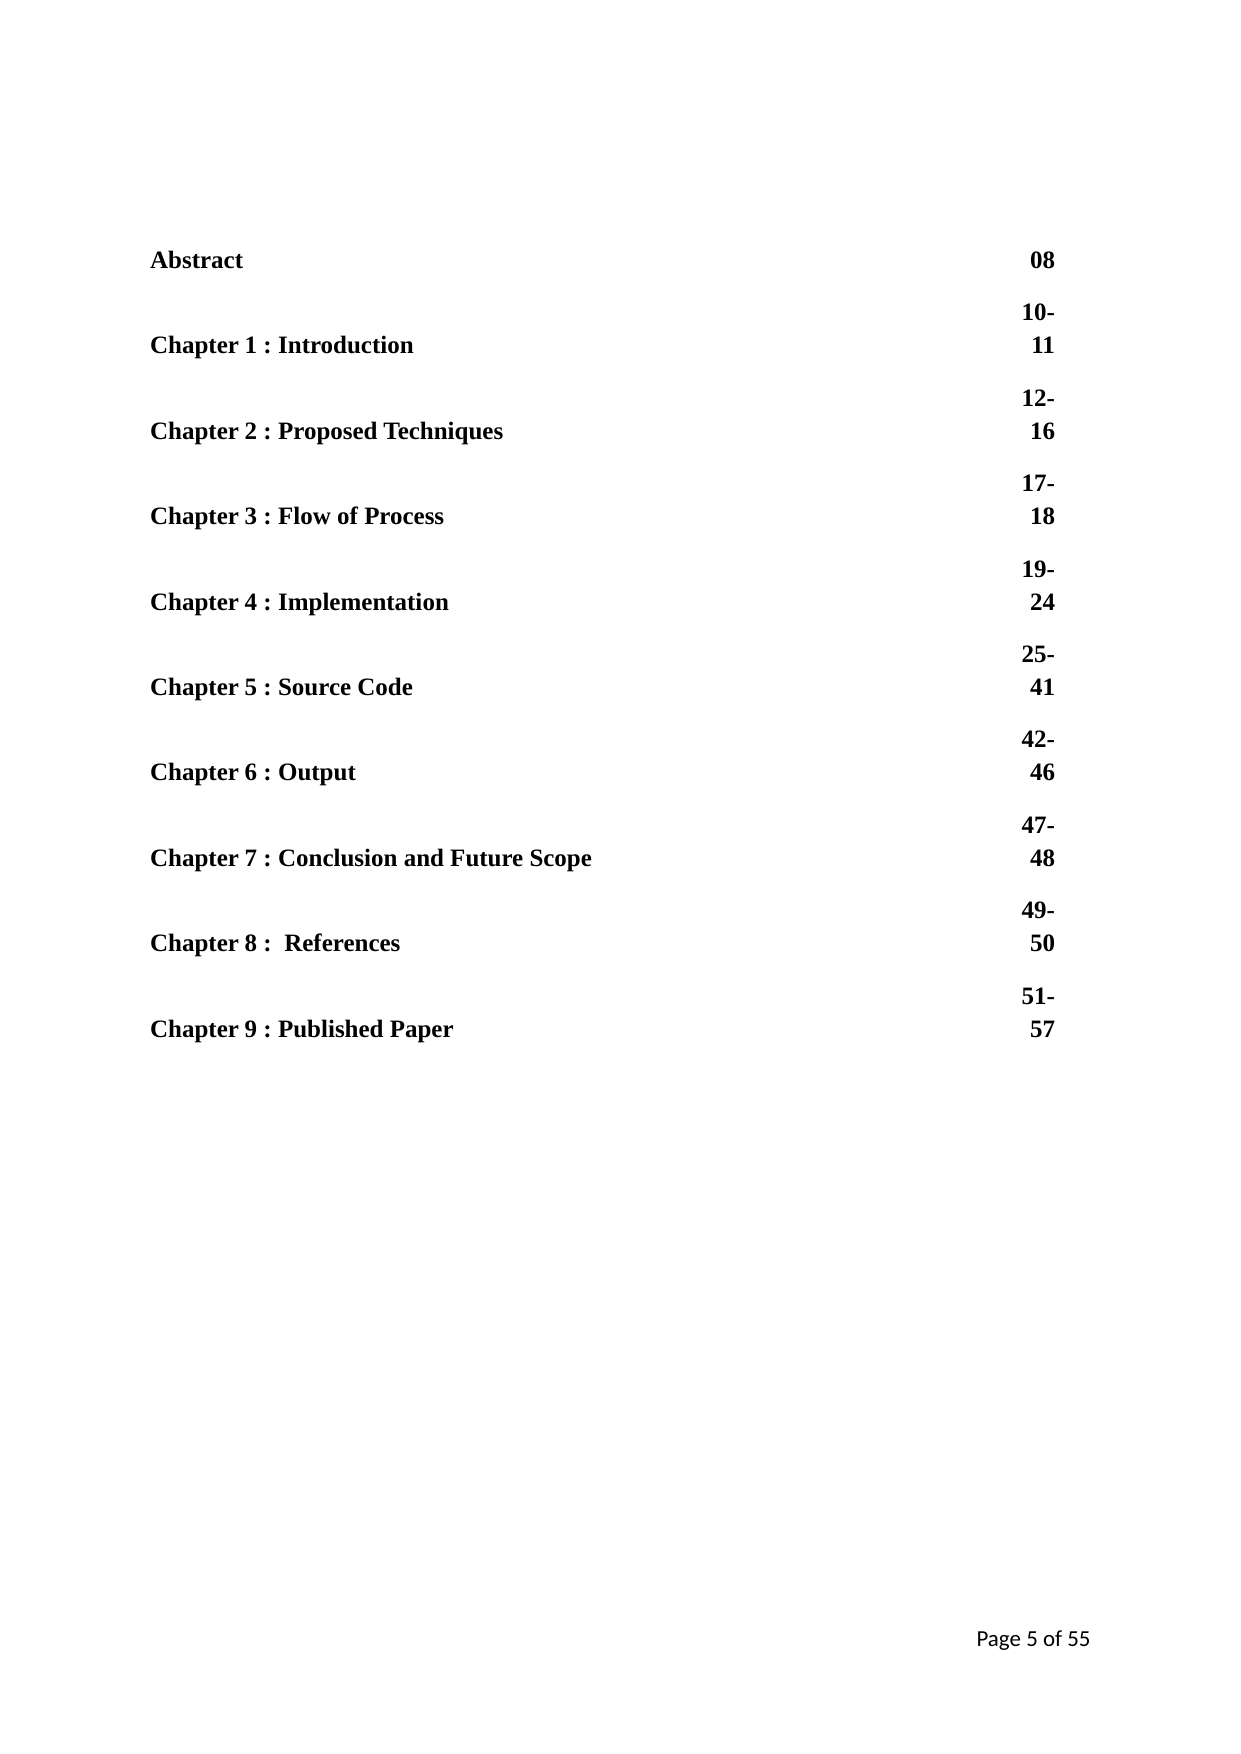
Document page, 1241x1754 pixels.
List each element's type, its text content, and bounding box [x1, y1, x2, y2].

table_cell Chapter 2 : Proposed Techniques [139, 380, 849, 465]
table_cell 08 [849, 209, 1066, 294]
table_cell 12-16 [849, 380, 1066, 465]
table_cell Chapter 8 : References [139, 893, 849, 978]
table_cell Chapter 4 : Implementation [139, 551, 849, 636]
table_cell Chapter 1 : Introduction [139, 295, 849, 380]
table_header [139, 150, 849, 209]
table_cell Chapter 9 : Published Paper [139, 978, 849, 1063]
table_cell 25-41 [849, 636, 1066, 722]
table_cell Chapter 6 : Output [139, 722, 849, 807]
table_cell 42-46 [849, 722, 1066, 807]
table_cell 19-24 [849, 551, 1066, 636]
table_cell Chapter 7 : Conclusion and Future Scope [139, 807, 849, 892]
table_cell 10-11 [849, 295, 1066, 380]
table_cell 47-48 [849, 807, 1066, 892]
table_cell Abstract [139, 209, 849, 294]
table_cell Chapter 3 : Flow of Process [139, 465, 849, 551]
table_cell Chapter 5 : Source Code [139, 636, 849, 722]
table_header [849, 150, 1066, 209]
table_cell 51-57 [849, 978, 1066, 1063]
table_cell 49-50 [849, 893, 1066, 978]
table_cell 17-18 [849, 465, 1066, 551]
